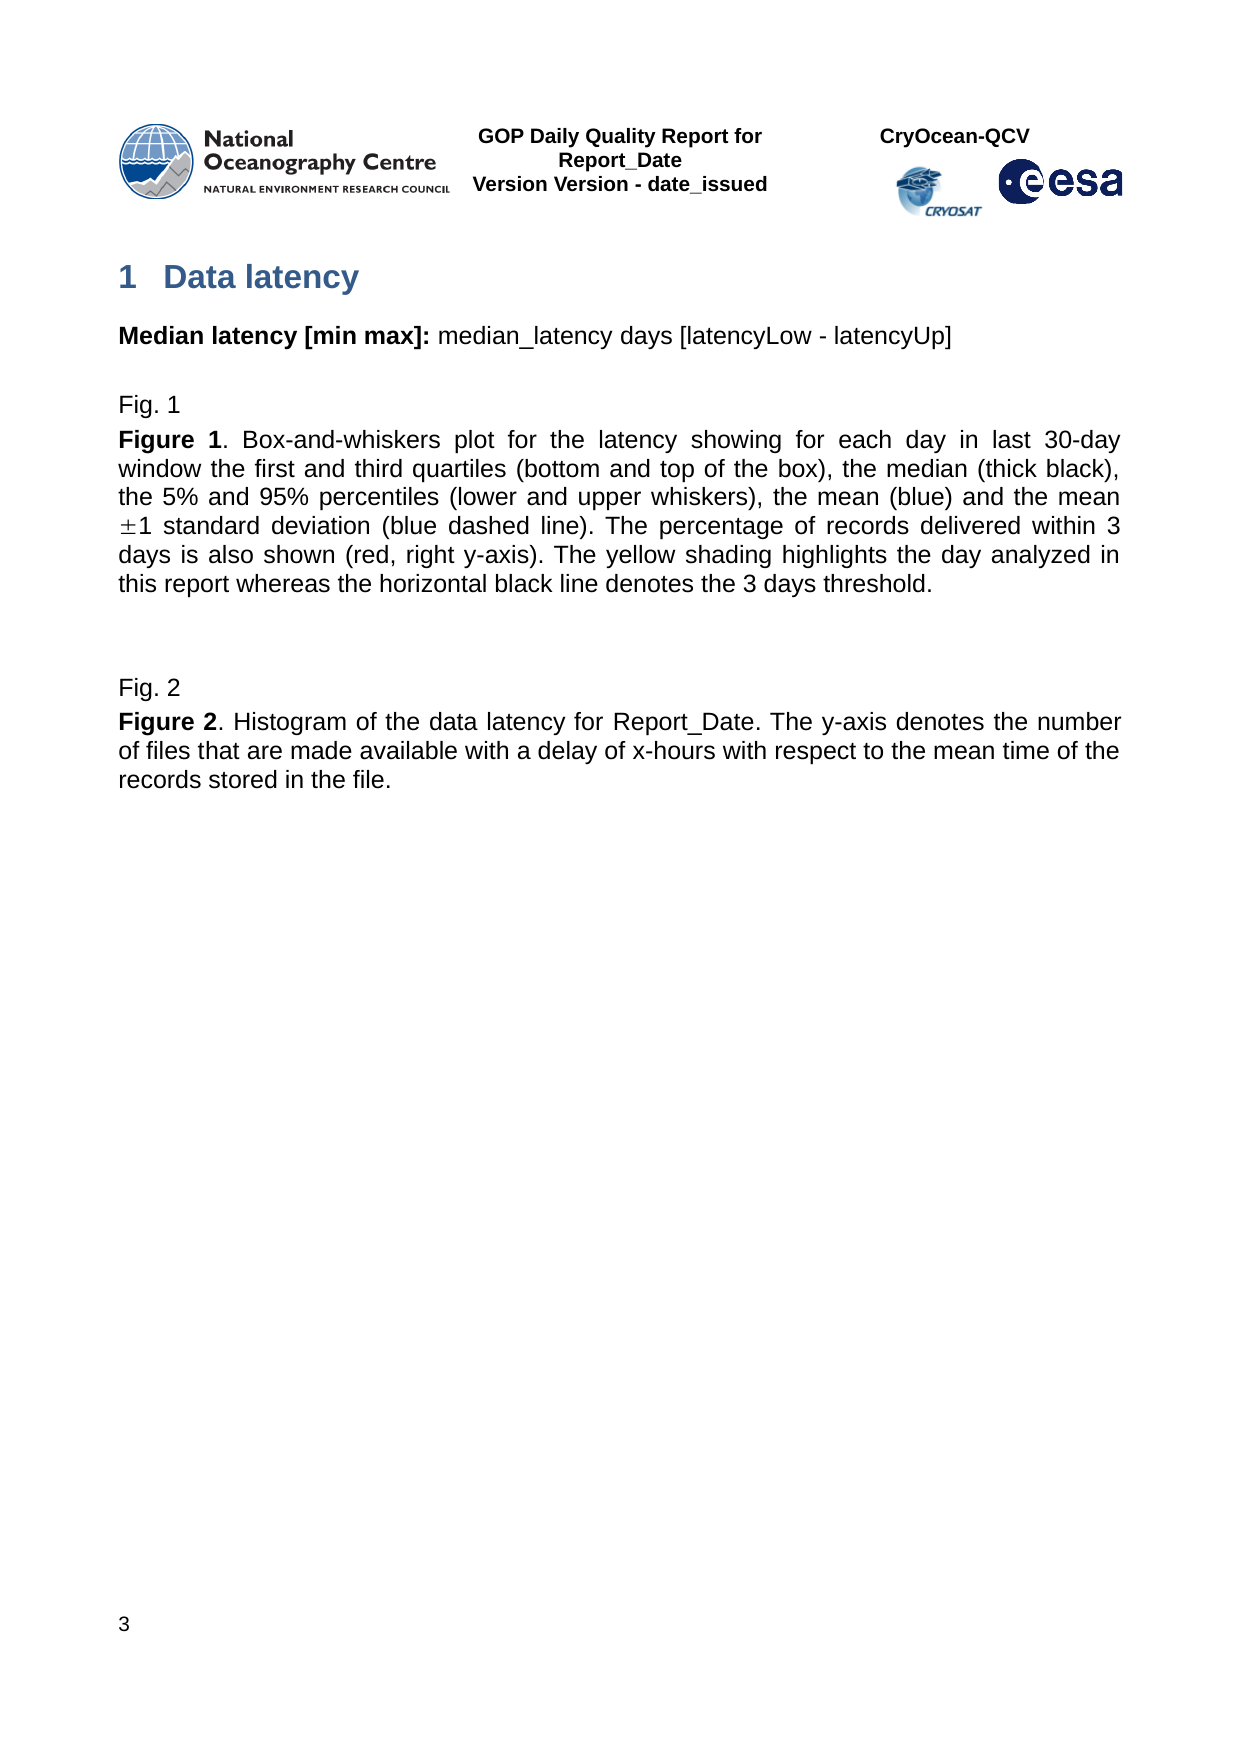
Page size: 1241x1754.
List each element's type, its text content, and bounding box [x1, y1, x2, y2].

text Figure 1. Box-and-whiskers plot for the latency showing for each day in last 30-day window the first and third quartiles (bottom and top of the box), the median (thick black), the 5% and 95% percentiles (lower and upper whiskers), the mean (blue) and the mean ±1 standard deviation (blue dashed line). The percentage of records delivered within 3 days is also shown (red, right y-axis). The yellow shading highlights the day analyzed in this report whereas the horizontal black line denotes the 3 days threshold. [118, 425, 1122, 597]
picture [876, 159, 1123, 224]
text Fig. 1 [118, 390, 1122, 419]
text Median latency [min max]: median_latency days [latencyLow - latencyUp] [118, 321, 1122, 349]
text Fig. 2 [118, 673, 1122, 701]
text Figure 2. Histogram of the data latency for Report_Date. The y-axis denotes the number of files that are made available with a delay of x-hours with respect to the mean time of the records stored in the file. [118, 707, 1122, 794]
subtitle Data latency [118, 257, 1122, 296]
